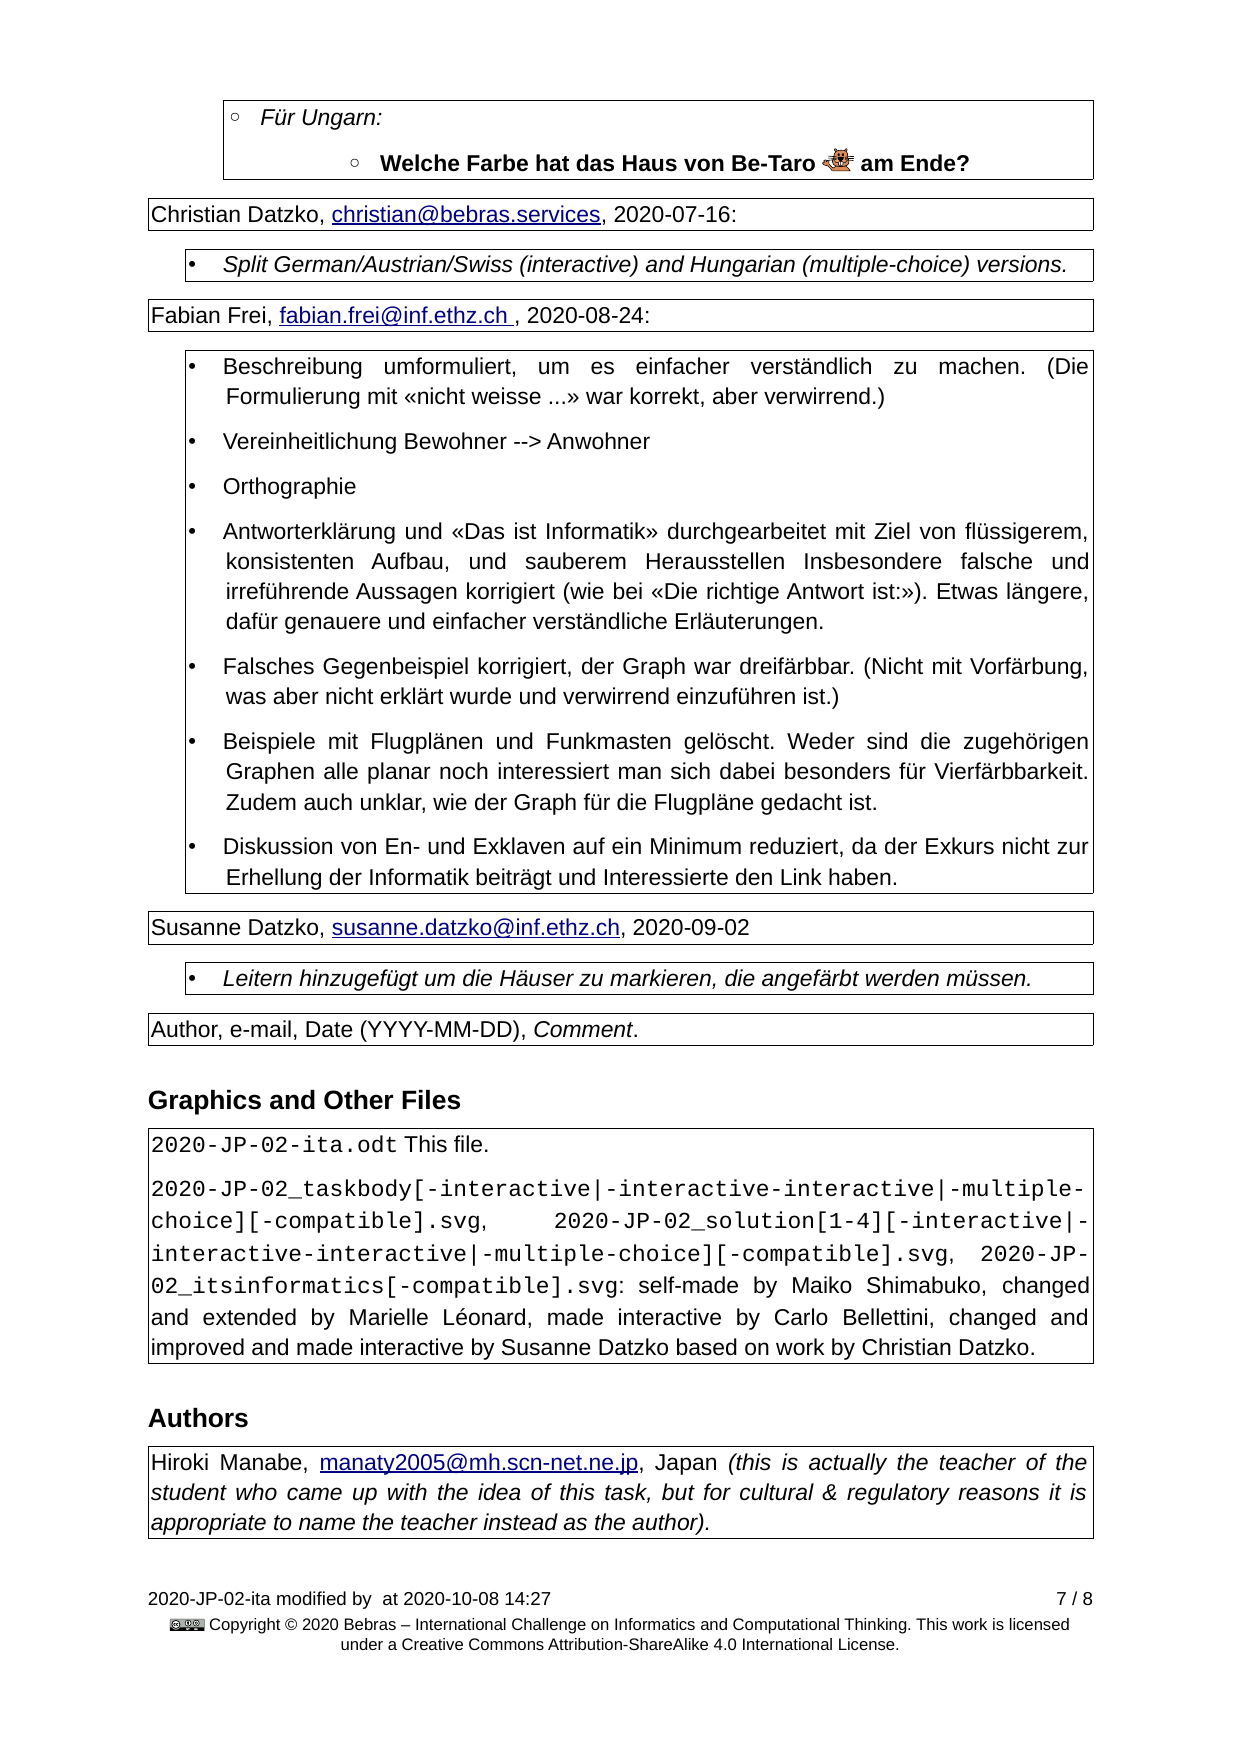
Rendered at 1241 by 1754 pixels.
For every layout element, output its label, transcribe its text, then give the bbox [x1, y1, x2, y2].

list Beschreibung umformuliert, um es einfacher verständlich zu machen. (Die Formulierung mit «nicht weisse ...» war korrekt, aber verwirrend.) [186, 351, 1093, 410]
list Für Ungarn: [224, 101, 1093, 130]
text Author, e-mail, Date (YYYY-MM-DD), Comment. [149, 1014, 1093, 1045]
text Christian Datzko, christian@bebras.services, 2020-07-16: [149, 199, 1093, 230]
list Vereinheitlichung Bewohner --> Anwohner [186, 425, 1093, 454]
list Diskussion von En- und Exklaven auf ein Minimum reduziert, da der Exkurs nicht zur Erhellung der Informatik beiträgt und Interessierte den Link haben. [186, 830, 1093, 893]
text Fabian Frei, fabian.frei@inf.ethz.ch , 2020-08-24: [149, 300, 1093, 331]
list Split German/Austrian/Swiss (interactive) and Hungarian (multiple-choice) versions. [186, 250, 1093, 281]
subtitle Authors [148, 1403, 1093, 1433]
list Orthographie [186, 470, 1093, 499]
text Susanne Datzko, susanne.datzko@inf.ethz.ch, 2020-09-02 [149, 912, 1093, 944]
list Welche Farbe hat das Haus von Be-Taro am Ende? [224, 145, 1093, 179]
subtitle Graphics and Other Files [148, 1085, 1093, 1115]
list Beispiele mit Flugplänen und Funkmasten gelöscht. Weder sind die zugehörigen Graphen alle planar noch interessiert man sich dabei besonders für Vierfärbbarkeit. Zudem auch unklar, wie der Graph für die Flugpläne gedacht ist. [186, 725, 1093, 815]
text Hiroki Manabe, manaty2005@mh.scn-net.ne.jp, Japan (this is actually the teacher of the student who came up with the idea of this task, but for cultural & regulatory reasons it is appropriate to name the teacher instead as the author). [149, 1447, 1093, 1538]
text 2020-JP-02-ita.odt This file. [149, 1129, 1093, 1159]
list Antworterklärung und «Das ist Informatik» durchgearbeitet mit Ziel von flüssigerem, konsistenten Aufbau, und sauberem Herausstellen Insbesondere falsche und irreführende Aussagen korrigiert (wie bei «Die richtige Antwort ist:»). Etwas längere, dafür genauere und einfacher verständliche Erläuterungen. [186, 515, 1093, 635]
text 2020-JP-02_taskbody[-interactive|-interactive-interactive|-multiple-choice][-compatible].svg, 2020-JP-02_solution[1-4][-interactive|-interactive-interactive|-multiple-choice][-compatible].svg, 2020-JP-02_itsinformatics[-compatible].svg: self-made by Maiko Shimabuko, changed and extended by Marielle Léonard, made interactive by Carlo Bellettini, changed and improved and made interactive by Susanne Datzko based on work by Christian Datzko. [149, 1174, 1093, 1363]
list Leitern hinzugefügt um die Häuser zu markieren, die angefärbt werden müssen. [186, 963, 1093, 994]
list Falsches Gegenbeispiel korrigiert, der Graph war dreifärbbar. (Nicht mit Vorfärbung, was aber nicht erklärt wurde und verwirrend einzuführen ist.) [186, 650, 1093, 710]
